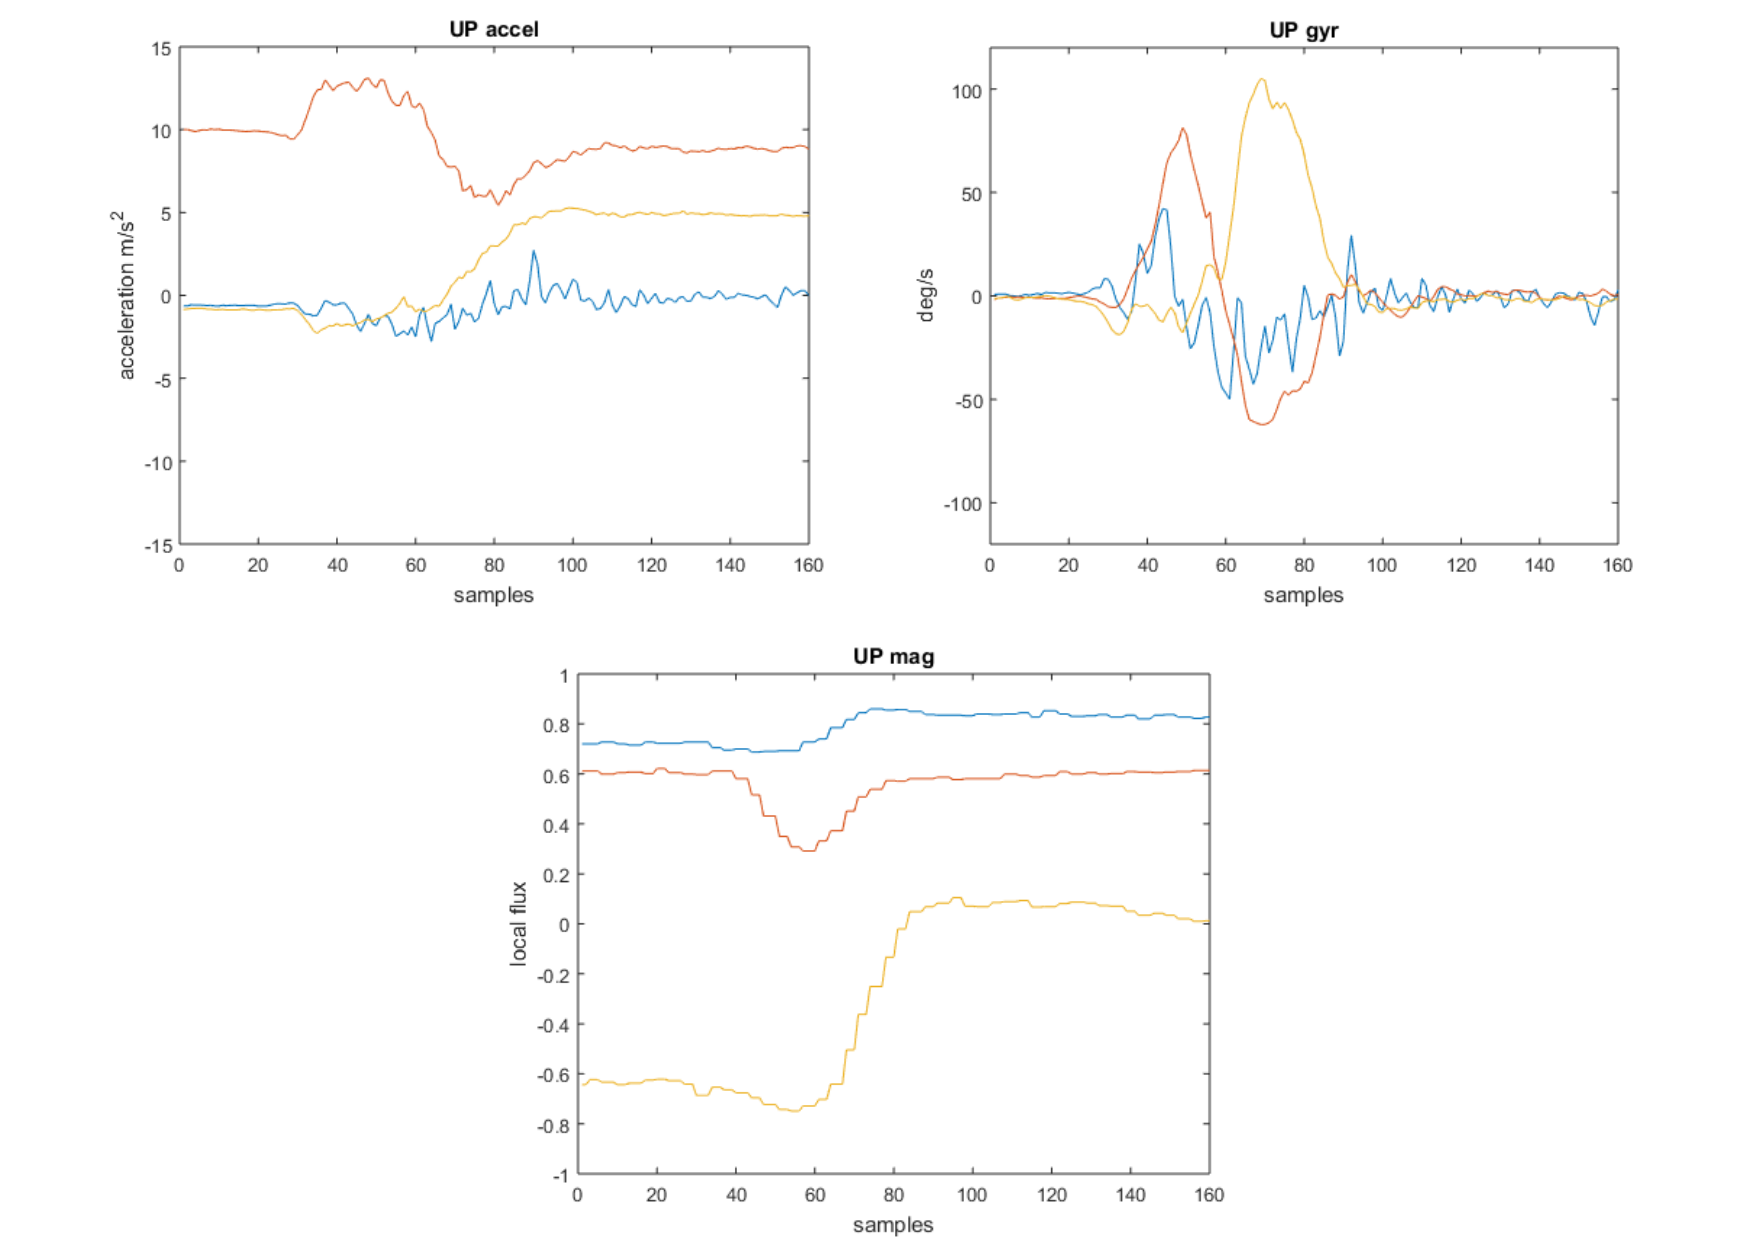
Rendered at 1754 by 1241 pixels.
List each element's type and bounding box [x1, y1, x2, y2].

picture [74, 2, 1695, 611]
picture [472, 630, 1287, 1241]
